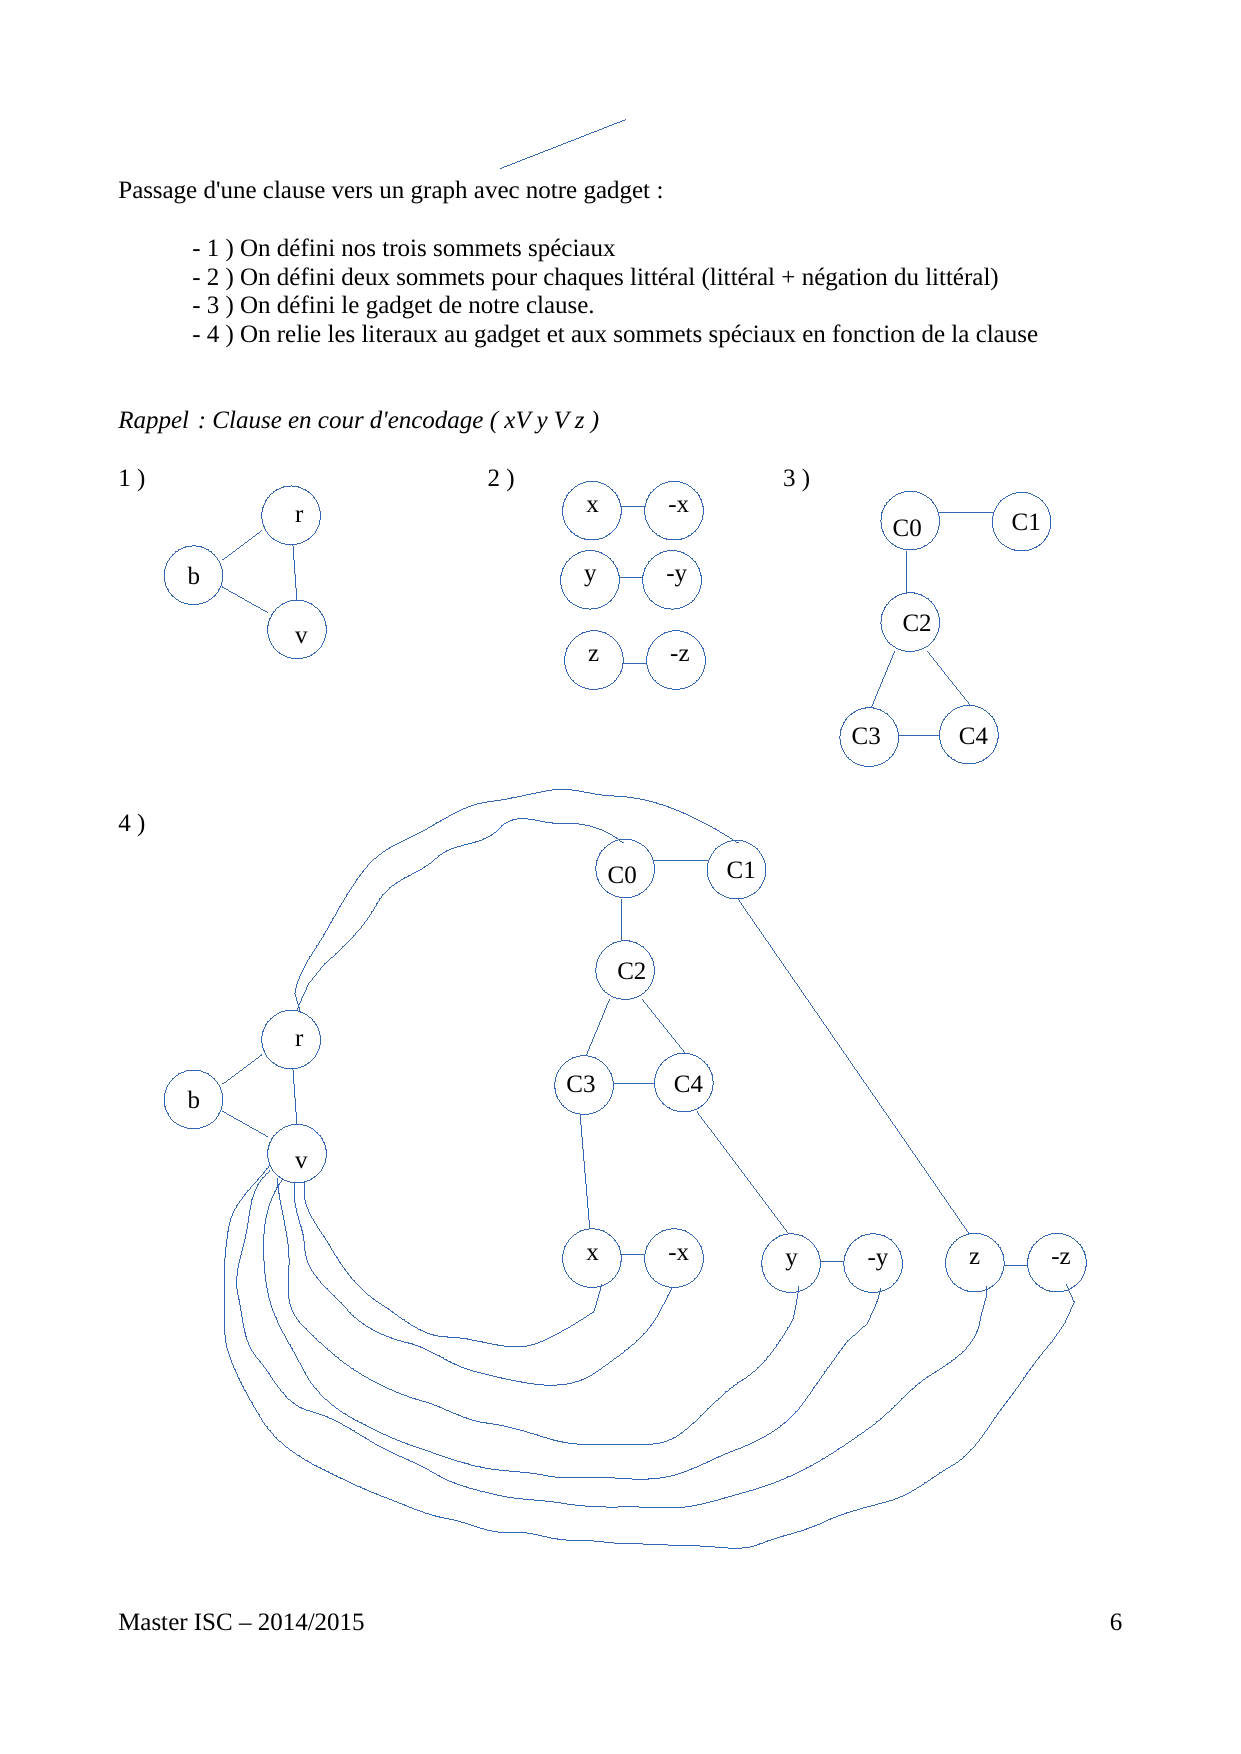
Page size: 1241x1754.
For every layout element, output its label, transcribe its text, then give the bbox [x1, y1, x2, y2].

text 1 ) 2 ) 3 ) [118, 463, 1122, 492]
text Passage d'une clause vers un graph avec notre gadget : [118, 176, 1122, 204]
text 4 ) [118, 808, 1122, 837]
text - 4 ) On relie les literaux au gadget et aux sommets spéciaux en fonction de la clause [118, 319, 1122, 348]
text - 2 ) On défini deux sommets pour chaques littéral (littéral + négation du littéral) [118, 262, 1122, 291]
text Rappel : Clause en cour d'encodage ( xV y V z ) [118, 406, 1122, 434]
text - 3 ) On défini le gadget de notre clause. [118, 291, 1122, 319]
text - 1 ) On défini nos trois sommets spéciaux [118, 233, 1122, 262]
